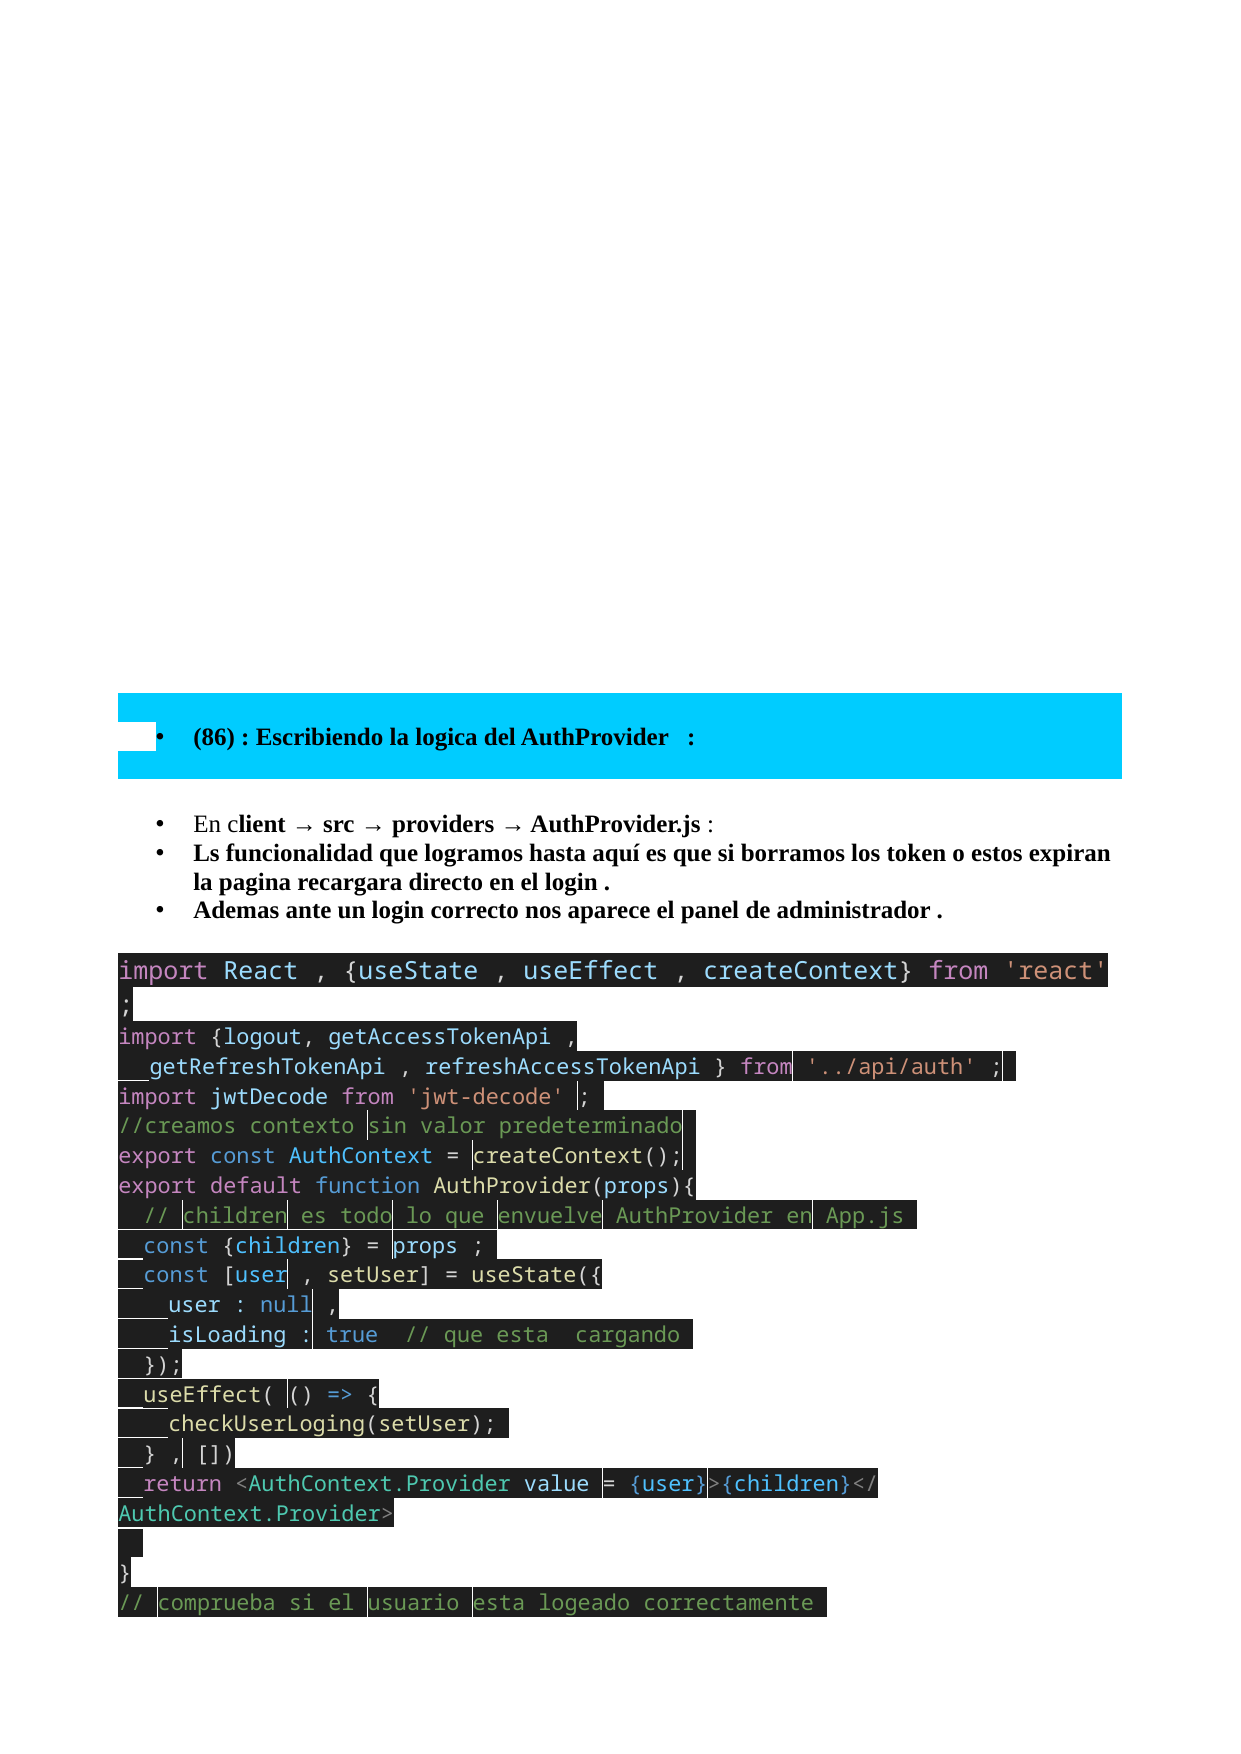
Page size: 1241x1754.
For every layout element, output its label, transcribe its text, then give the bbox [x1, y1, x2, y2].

text const [user , setUser] = useState({ [118, 1259, 1122, 1289]
text }); [118, 1349, 1122, 1378]
text } , []) [118, 1438, 1122, 1468]
text user : null , [118, 1289, 1122, 1319]
text import {logout, getAccessTokenApi , [118, 1021, 1122, 1051]
text useEffect( () => { [118, 1378, 1122, 1408]
list (86) : Escribiendo la logica del AuthProvider : [156, 722, 1122, 751]
text //creamos contexto sin valor predeterminado [118, 1110, 1122, 1140]
text return <AuthContext.Provider value = {user}>{children}</AuthContext.Provider> [118, 1468, 1122, 1527]
text checkUserLoging(setUser); [118, 1408, 1122, 1438]
text } [118, 1557, 1122, 1587]
text isLoading : true // que esta cargando [118, 1319, 1122, 1349]
text export default function AuthProvider(props){ [118, 1170, 1122, 1200]
text import React , {useState , useEffect , createContext} from 'react'; [118, 953, 1122, 1021]
text export const AuthContext = createContext(); [118, 1140, 1122, 1170]
text const {children} = props ; [118, 1229, 1122, 1259]
list Ls funcionalidad que logramos hasta aquí es que si borramos los token o estos expiran la pagina recargara directo en el login . [156, 838, 1122, 895]
text // children es todo lo que envuelve AuthProvider en App.js [118, 1200, 1122, 1229]
text // comprueba si el usuario esta logeado correctamente [118, 1587, 1122, 1617]
text getRefreshTokenApi , refreshAccessTokenApi } from '../api/auth' ; [118, 1051, 1122, 1081]
list Ademas ante un login correcto nos aparece el panel de administrador . [156, 895, 1122, 924]
list En client → src → providers → AuthProvider.js : [156, 809, 1122, 838]
text import jwtDecode from 'jwt-decode' ; [118, 1081, 1122, 1110]
